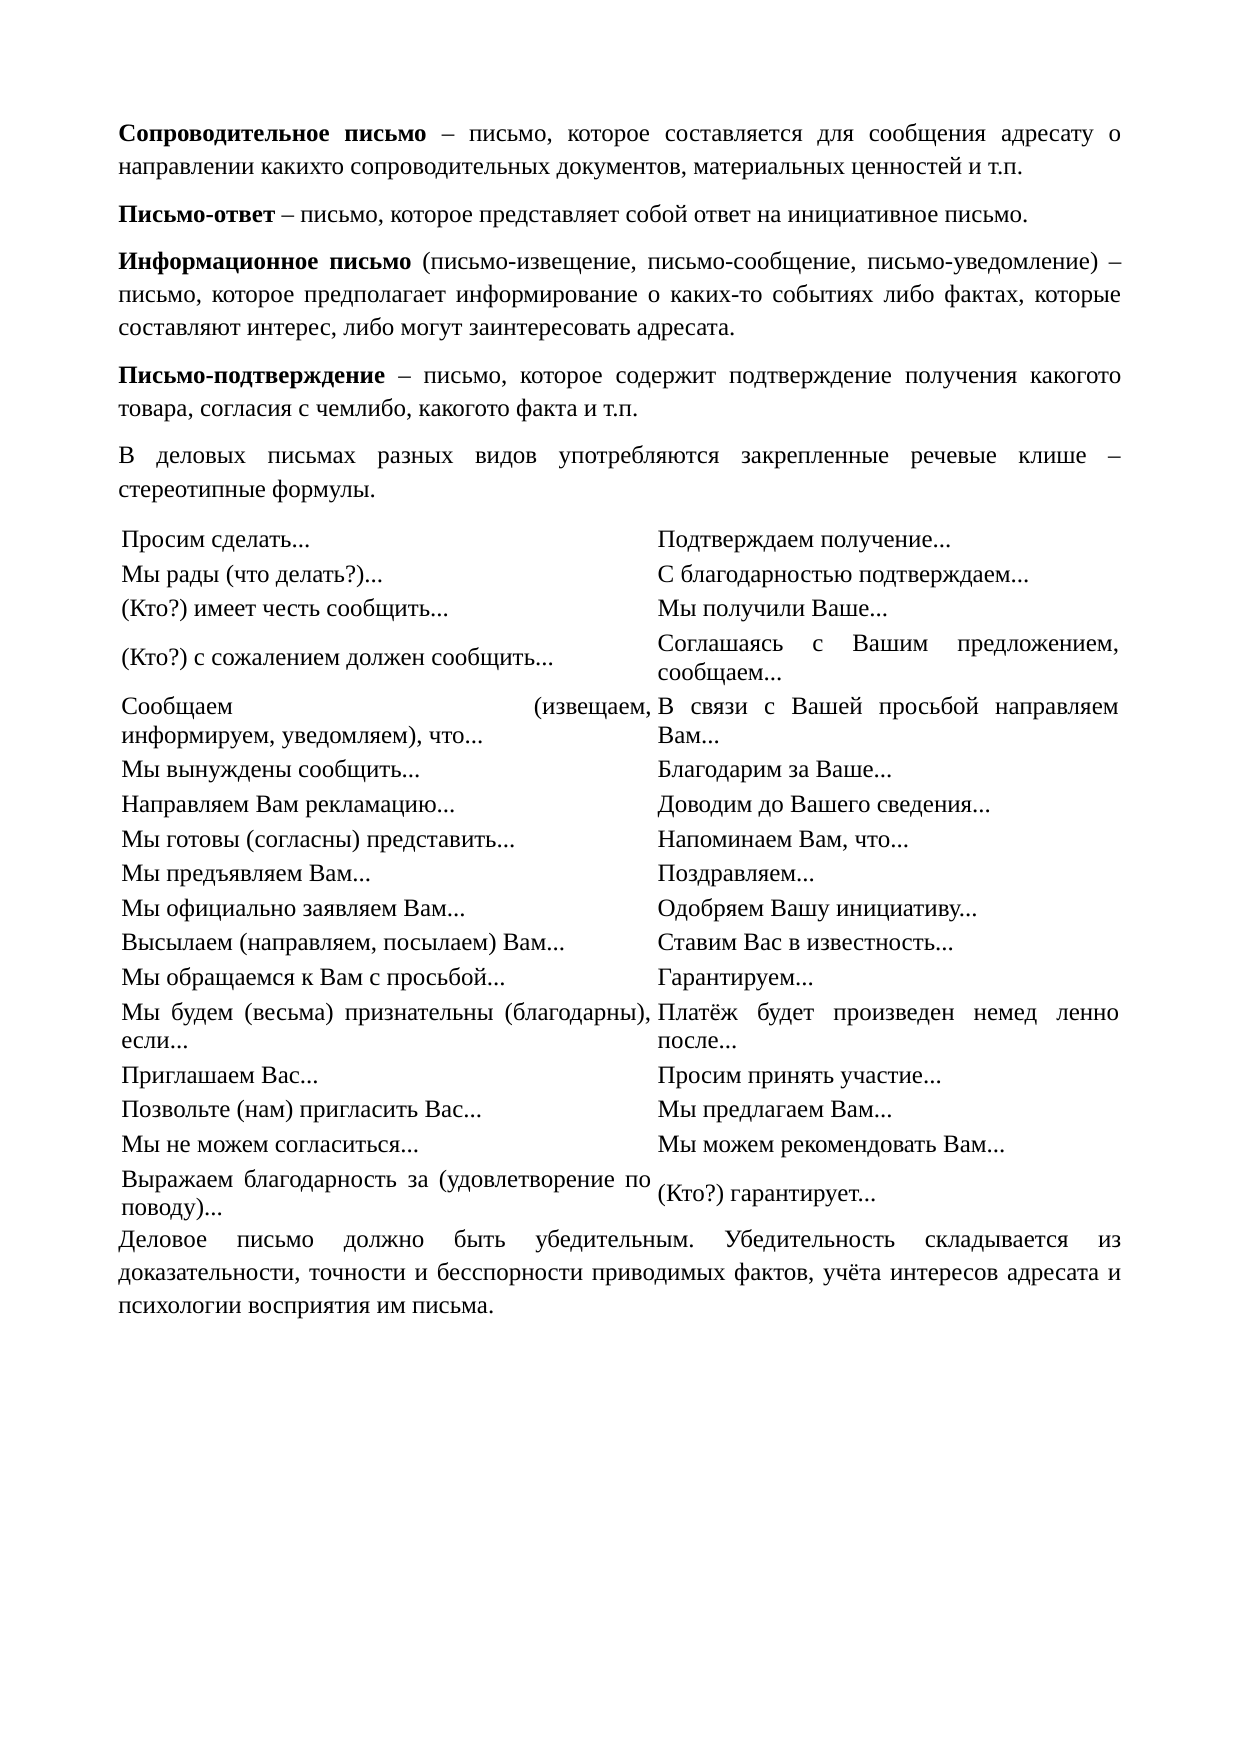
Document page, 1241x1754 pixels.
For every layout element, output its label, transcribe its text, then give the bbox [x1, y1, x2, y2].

text Письмо-ответ – письмо, которое представляет собой ответ на инициативное письмо. [118, 199, 1122, 227]
text Деловое письмо должно быть убедительным. Убедительность складывается из доказательности, точности и бесспорности приводимых фактов, учёта интересов адресата и психологии восприятия им письма. [118, 1224, 1122, 1319]
table_cell (Кто?) имеет честь сообщить... [118, 590, 654, 625]
text Письмо-подтверждение – письмо, которое содержит подтверждение получения какогото товара, согласия с чемлибо, какогото факта и т.п. [118, 360, 1122, 422]
table_cell Мы можем рекомендовать Вам... [655, 1126, 1122, 1161]
table_cell Мы рады (что делать?)... [118, 556, 654, 590]
table_cell Мы будем (весьма) признательны (благодарны), если... [118, 994, 654, 1057]
table_cell Мы предлагаем Вам... [655, 1092, 1122, 1126]
table_cell Приглашаем Вас... [118, 1057, 654, 1092]
table_cell Мы официально заявляем Вам... [118, 890, 654, 924]
table_cell Ставим Вас в известность... [655, 925, 1122, 959]
table_cell Соглашаясь с Вашим предложением, сообщаем... [655, 625, 1122, 688]
text Сопроводительное письмо – письмо, которое составляется для сообщения адресату о направлении какихто сопроводительных документов, материальных ценностей и т.п. [118, 118, 1122, 180]
table_cell Благодарим за Ваше... [655, 752, 1122, 786]
table_header Подтверждаем получение... [655, 521, 1122, 556]
table_cell Гарантируем... [655, 959, 1122, 994]
table_cell Напоминаем Вам, что... [655, 821, 1122, 855]
table_cell Позвольте (нам) пригласить Вас... [118, 1092, 654, 1126]
table_cell (Кто?) гарантирует... [655, 1161, 1122, 1224]
table_cell (Кто?) с сожалением должен сообщить... [118, 625, 654, 688]
table_cell Сообщаем (извещаем, информируем, уведомляем), что... [118, 688, 654, 752]
table_cell Доводим до Вашего сведения... [655, 786, 1122, 821]
table_cell Платёж будет произведен немед ленно после... [655, 994, 1122, 1057]
table_cell Поздравляем... [655, 855, 1122, 890]
table_cell Мы вынуждены сообщить... [118, 752, 654, 786]
table_cell Просим принять участие... [655, 1057, 1122, 1092]
table_cell Направляем Вам рекламацию... [118, 786, 654, 821]
table_cell С благодарностью подтверждаем... [655, 556, 1122, 590]
text В деловых письмах разных видов употребляются закрепленные речевые клише – стереотипные формулы. [118, 441, 1122, 502]
table_cell Мы получили Ваше... [655, 590, 1122, 625]
table_cell Одобряем Вашу инициативу... [655, 890, 1122, 924]
table_cell Мы готовы (согласны) представить... [118, 821, 654, 855]
table_header Просим сделать... [118, 521, 654, 556]
table_cell Мы не можем согласиться... [118, 1126, 654, 1161]
table_cell Высылаем (направляем, посылаем) Вам... [118, 925, 654, 959]
text Информационное письмо (письмо-извещение, письмо-сообщение, письмо-уведомление) – письмо, которое предполагает информирование о каких-то событиях либо фактах, которые составляют интерес, либо могут заинтересовать адресата. [118, 246, 1122, 341]
table_cell Выражаем благодарность за (удовлетворение по поводу)... [118, 1161, 654, 1224]
table_cell Мы предъявляем Вам... [118, 855, 654, 890]
table_cell В связи с Вашей просьбой направляем Вам... [655, 688, 1122, 752]
table_cell Мы обращаемся к Вам с просьбой... [118, 959, 654, 994]
